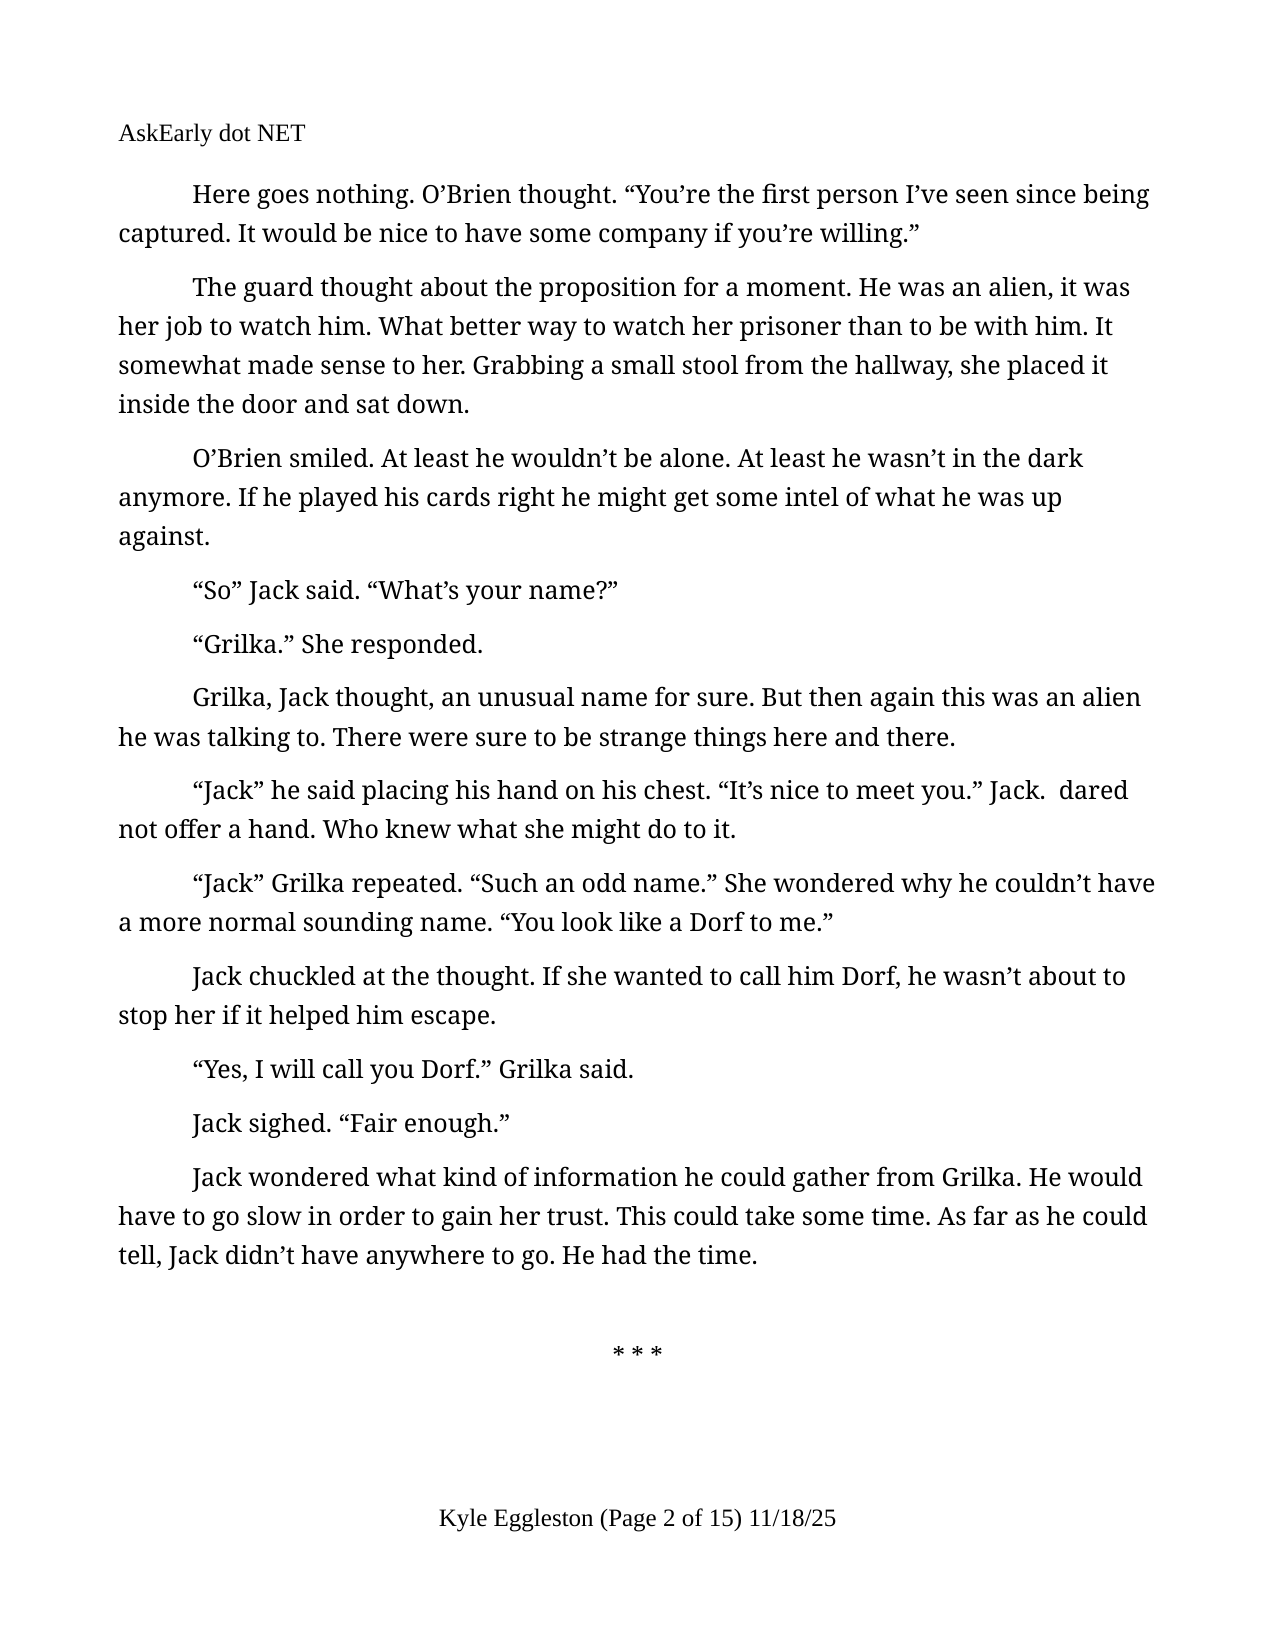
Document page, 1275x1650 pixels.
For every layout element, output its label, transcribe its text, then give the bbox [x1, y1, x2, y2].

text “So” Jack said. “What’s your name?” [118, 573, 1157, 607]
text Here goes nothing. O’Brien thought. “You’re the first person I’ve seen since being captured. It would be nice to have some company if you’re willing.” [118, 176, 1157, 249]
text “Yes, I will call you Dorf.” Grilka said. [118, 1052, 1157, 1086]
text “Grilka.” She responded. [118, 626, 1157, 660]
text Jack sighed. “Fair enough.” [118, 1106, 1157, 1139]
text Grilka, Jack thought, an unusual name for sure. But then again this was an alien he was talking to. There were sure to be strange things here and there. [118, 680, 1157, 753]
text “Jack” Grilka repeated. “Such an odd name.” She wondered why he couldn’t have a more normal sounding name. “You look like a Dorf to me.” [118, 866, 1157, 939]
text The guard thought about the proposition for a moment. He was an alien, it was her job to watch him. What better way to watch her prisoner than to be with him. It somewhat made sense to her. Grabbing a small stool from the hallway, she placed it inside the door and sat down. [118, 269, 1157, 421]
text Jack chuckled at the thought. If she wanted to call him Dorf, he wasn’t about to stop her if it helped him escape. [118, 959, 1157, 1032]
text “Jack” he said placing his hand on his chest. “It’s nice to meet you.” Jack. dared not offer a hand. Who knew what she might do to it. [118, 773, 1157, 846]
text O’Brien smiled. At least he wouldn’t be alone. At least he wasn’t in the dark anymore. If he played his cards right he might get some intel of what he was up against. [118, 441, 1157, 553]
text * * * [118, 1339, 1157, 1373]
text Jack wondered what kind of information he could gather from Grilka. He would have to go slow in order to gain her trust. This could take some time. As far as he could tell, Jack didn’t have anywhere to go. He had the time. [118, 1159, 1157, 1272]
